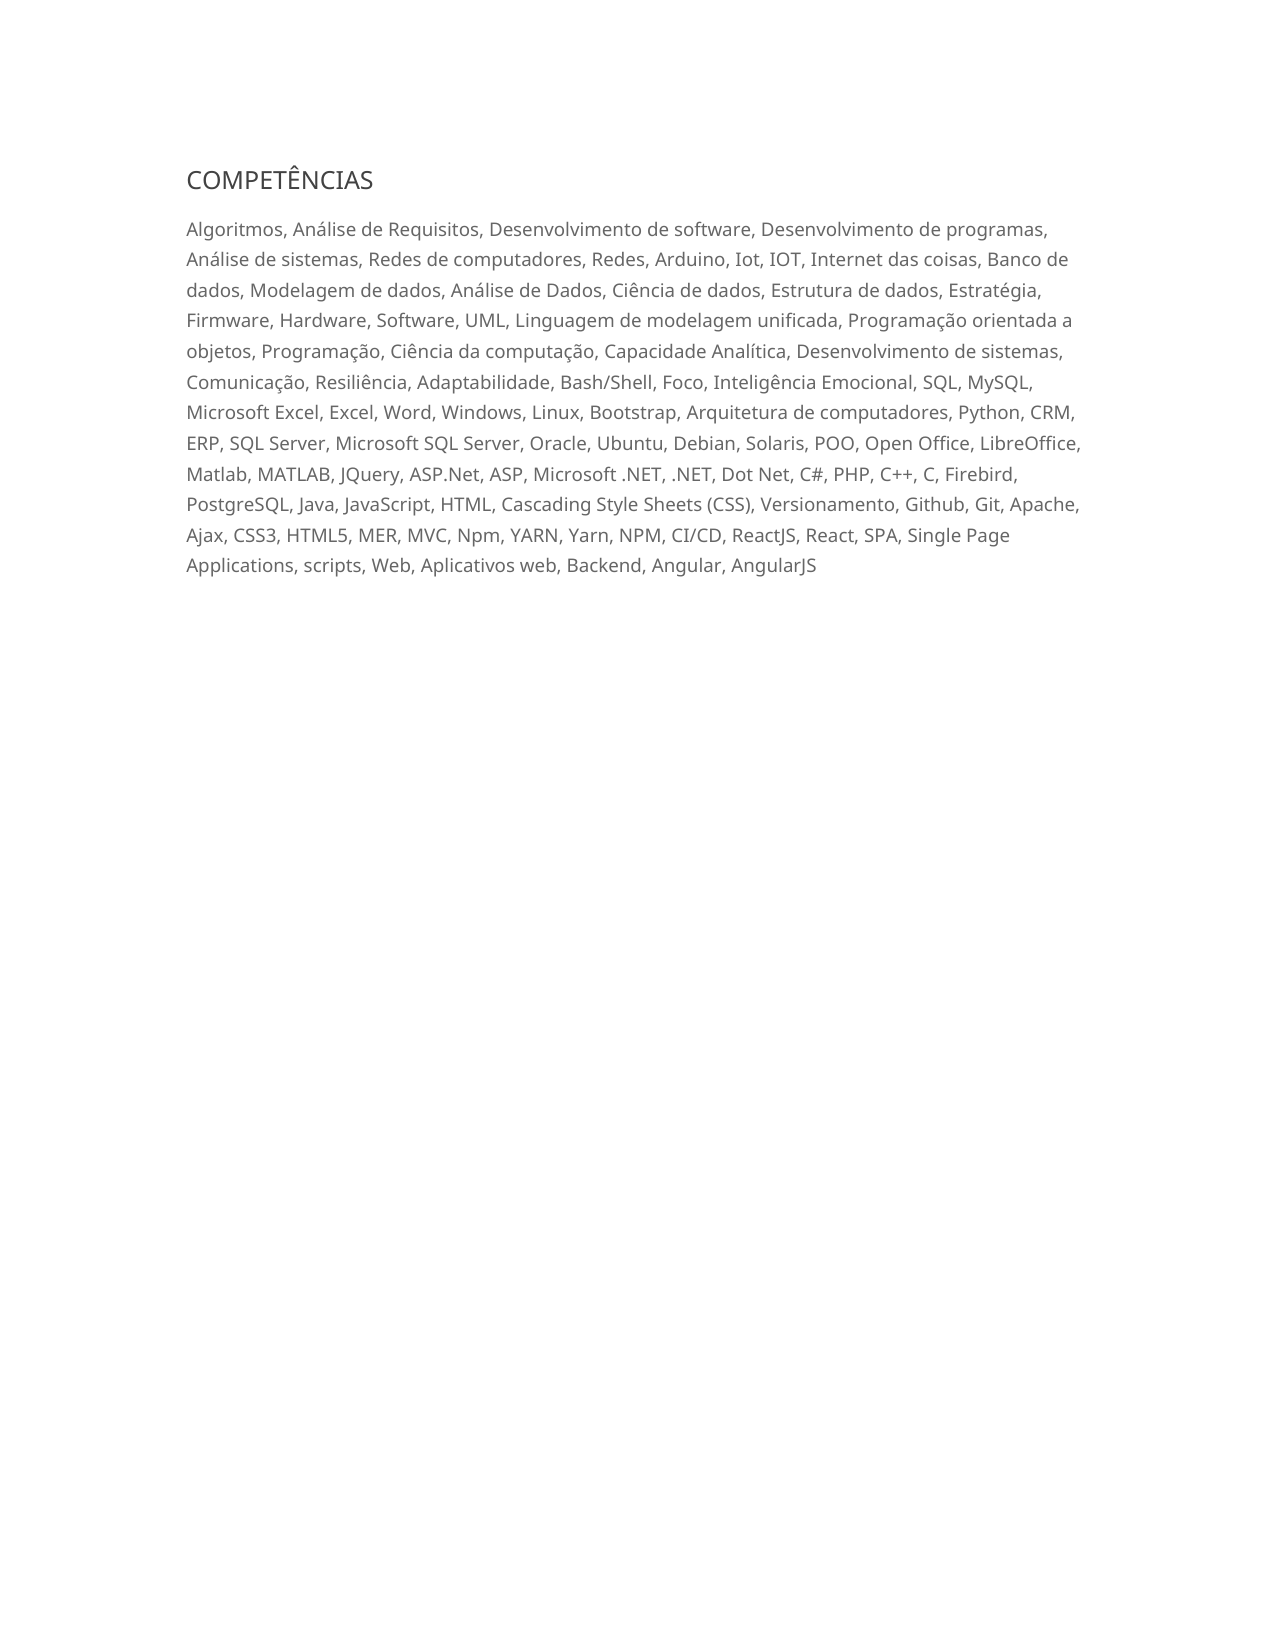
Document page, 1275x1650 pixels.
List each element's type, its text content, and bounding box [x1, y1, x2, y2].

text Algoritmos, Análise de Requisitos, Desenvolvimento de software, Desenvolvimento de programas, Análise de sistemas, Redes de computadores, Redes, Arduino, Iot, IOT, Internet das coisas, Banco de dados, Modelagem de dados, Análise de Dados, Ciência de dados, Estrutura de dados, Estratégia, Firmware, Hardware, Software, UML, Linguagem de modelagem unificada, Programação orientada a objetos, Programação, Ciência da computação, Capacidade Analítica, Desenvolvimento de sistemas, Comunicação, Resiliência, Adaptabilidade, Bash/Shell, Foco, Inteligência Emocional, SQL, MySQL, Microsoft Excel, Excel, Word, Windows, Linux, Bootstrap, Arquitetura de computadores, Python, CRM, ERP, SQL Server, Microsoft SQL Server, Oracle, Ubuntu, Debian, Solaris, POO, Open Office, LibreOffice, Matlab, MATLAB, JQuery, ASP.Net, ASP, Microsoft .NET, .NET, Dot Net, C#, PHP, C++, C, Firebird, PostgreSQL, Java, JavaScript, HTML, Cascading Style Sheets (CSS), Versionamento, Github, Git, Apache, Ajax, CSS3, HTML5, MER, MVC, Npm, YARN, Yarn, NPM, CI/CD, ReactJS, React, SPA, Single Page Applications, scripts, Web, Aplicativos web, Backend, Angular, AngularJS [186, 216, 1087, 578]
subtitle COMPETÊNCIAS [186, 162, 1087, 197]
